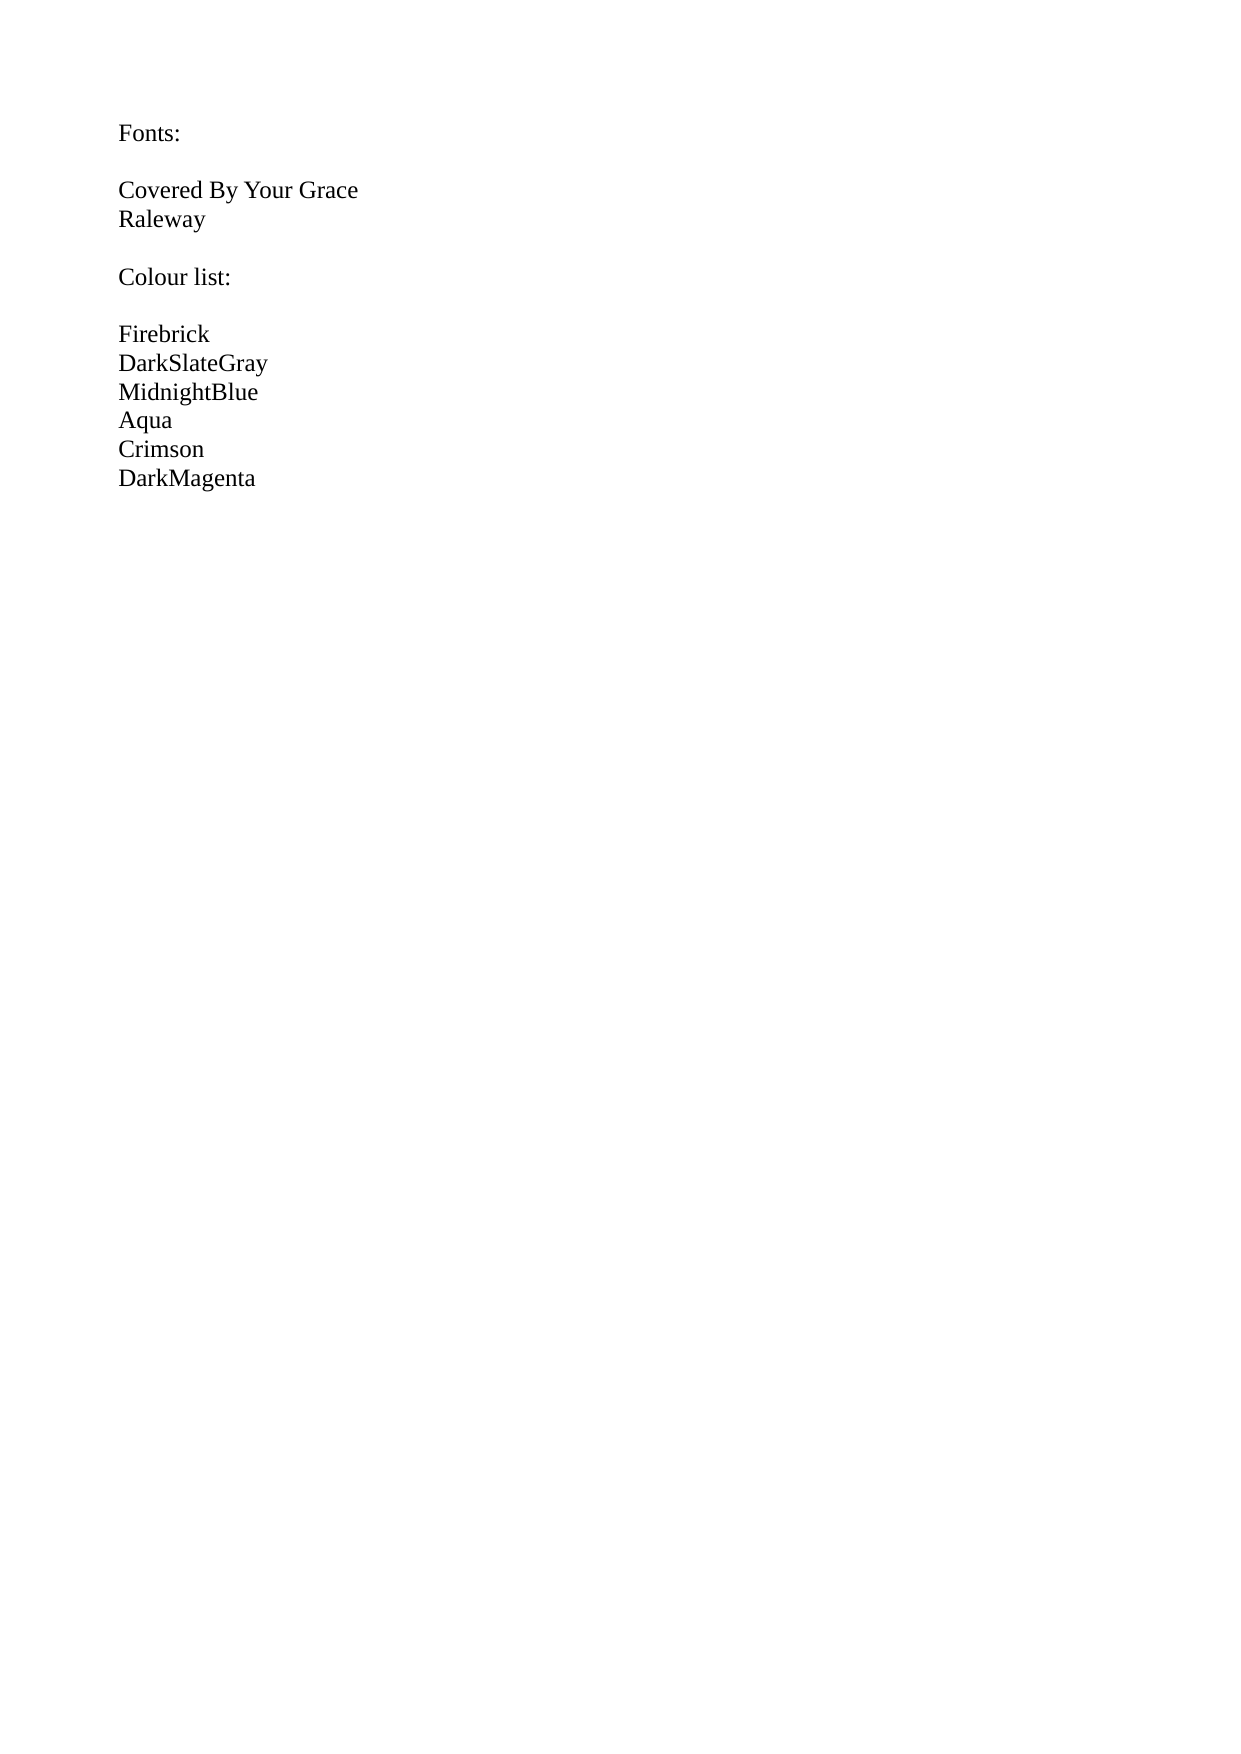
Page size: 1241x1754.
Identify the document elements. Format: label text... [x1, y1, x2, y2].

text Covered By Your Grace [118, 176, 1122, 204]
text Colour list: [118, 262, 1122, 291]
text Fonts: [118, 118, 1122, 147]
text DarkSlateGray [118, 348, 1122, 377]
text Firebrick [118, 319, 1122, 348]
text DarkMagenta [118, 463, 1122, 492]
text Raleway [118, 204, 1122, 233]
text Aqua [118, 406, 1122, 434]
text Crimson [118, 434, 1122, 463]
text MidnightBlue [118, 377, 1122, 406]
